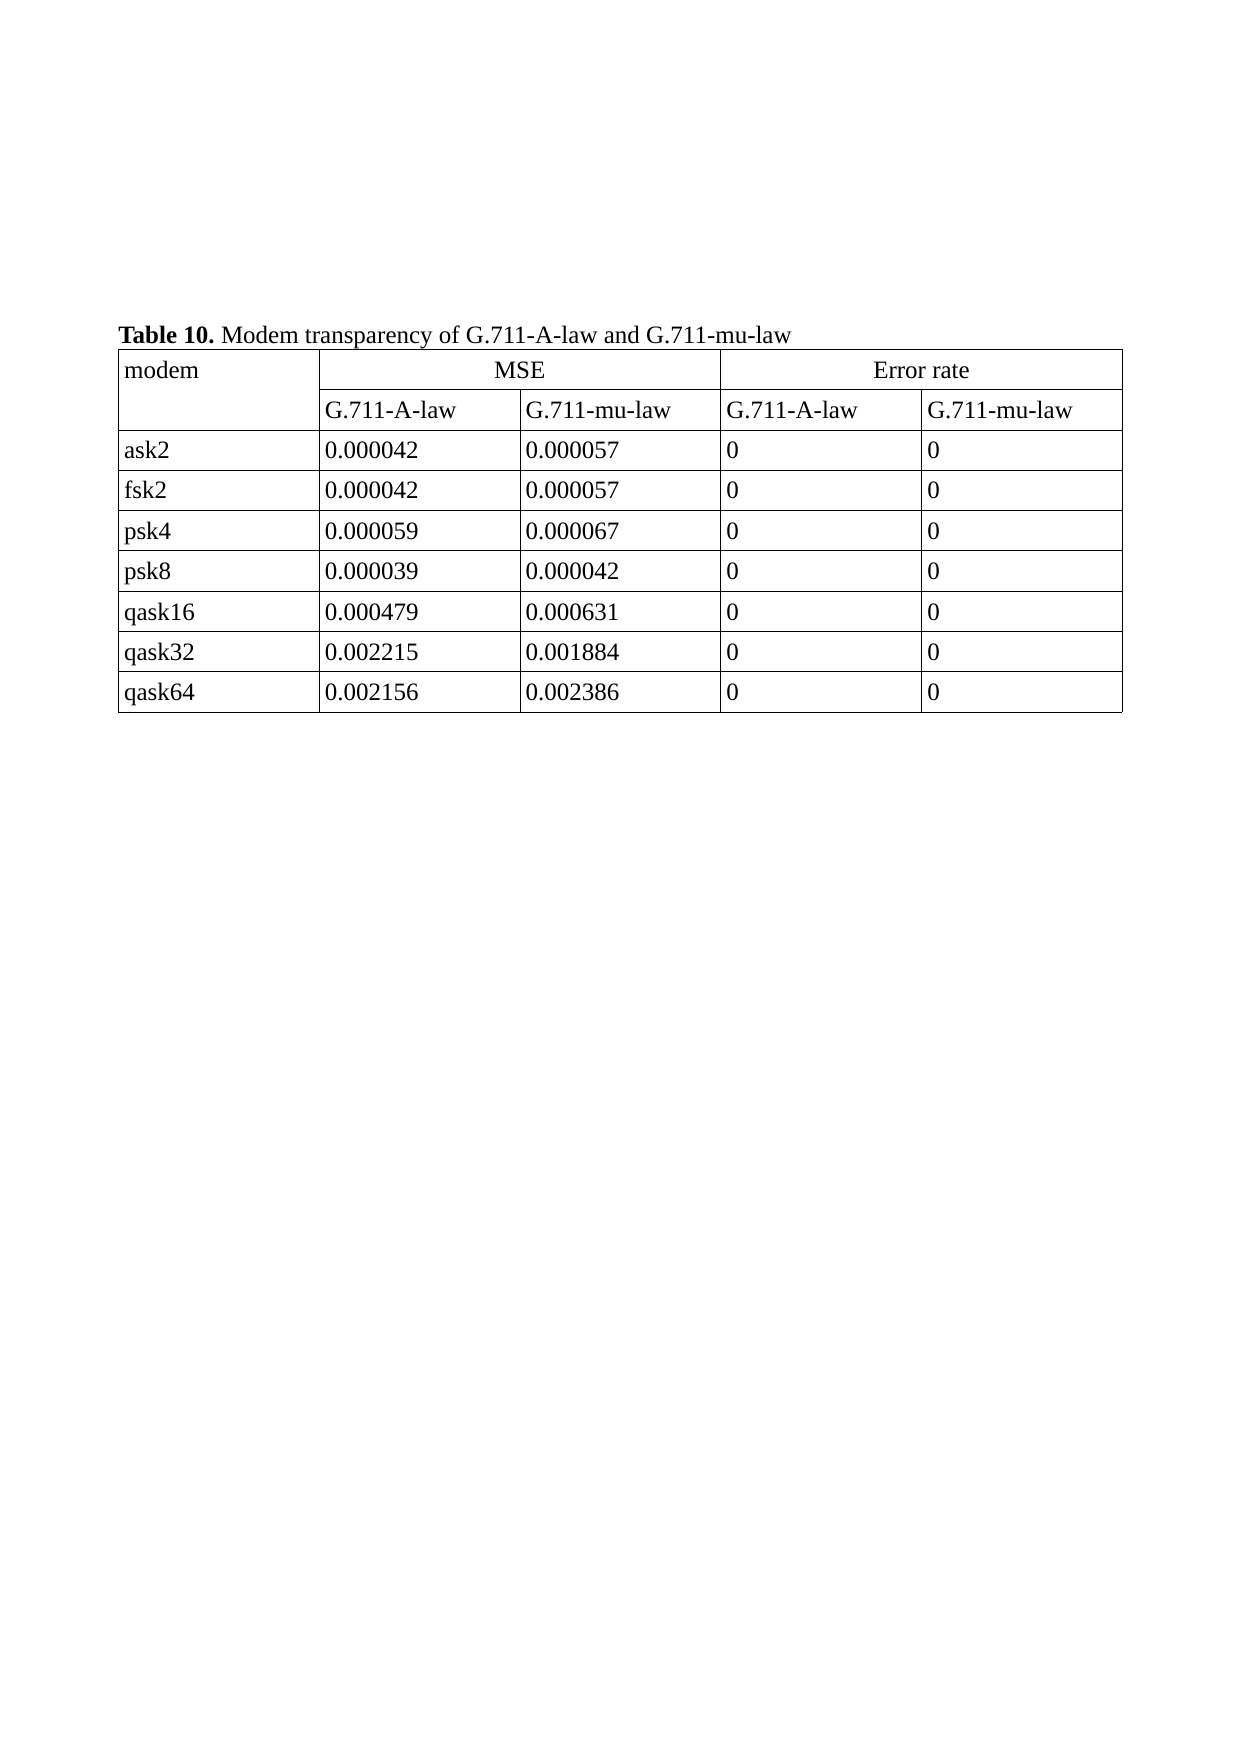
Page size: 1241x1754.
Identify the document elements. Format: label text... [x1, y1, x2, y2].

table_cell 0.000039 [320, 551, 520, 591]
table_cell G.711-A-law [320, 390, 520, 429]
table_cell 0 [922, 672, 1122, 712]
text Table 10. Modem transparency of G.711-A-law and G.711-mu-law [118, 320, 1122, 349]
table_cell 0 [721, 632, 921, 671]
table_cell 0 [922, 471, 1122, 510]
table_cell 0 [721, 511, 921, 550]
table_cell 0 [721, 471, 921, 510]
table_cell 0.002215 [320, 632, 520, 671]
table_cell psk8 [119, 551, 319, 591]
table_cell qask32 [119, 632, 319, 671]
table_cell 0.001884 [521, 632, 720, 671]
table_cell 0 [922, 551, 1122, 591]
table_header Error rate [721, 350, 1122, 389]
table_cell 0 [922, 632, 1122, 671]
table_cell 0.002156 [320, 672, 520, 712]
table_header modem [119, 350, 319, 429]
table_cell psk4 [119, 511, 319, 550]
table_cell fsk2 [119, 471, 319, 510]
table_cell 0 [721, 592, 921, 631]
table_cell 0.000057 [521, 431, 720, 470]
table_cell 0 [922, 592, 1122, 631]
table_header MSE [320, 350, 720, 389]
table_cell 0 [922, 431, 1122, 470]
table_cell G.711-mu-law [521, 390, 720, 429]
table_cell 0.000631 [521, 592, 720, 631]
table_cell 0.000057 [521, 471, 720, 510]
table_cell G.711-mu-law [922, 390, 1122, 429]
table_cell 0.000067 [521, 511, 720, 550]
table_cell G.711-A-law [721, 390, 921, 429]
table_cell 0 [721, 672, 921, 712]
table_cell 0 [922, 511, 1122, 550]
table_cell 0 [721, 551, 921, 591]
table_cell ask2 [119, 431, 319, 470]
table_cell qask16 [119, 592, 319, 631]
table_cell qask64 [119, 672, 319, 712]
table_cell 0 [721, 431, 921, 470]
table_cell 0.000042 [320, 471, 520, 510]
table_cell 0.000042 [320, 431, 520, 470]
table_cell 0.002386 [521, 672, 720, 712]
table_cell 0.000059 [320, 511, 520, 550]
table_cell 0.000479 [320, 592, 520, 631]
table_cell 0.000042 [521, 551, 720, 591]
